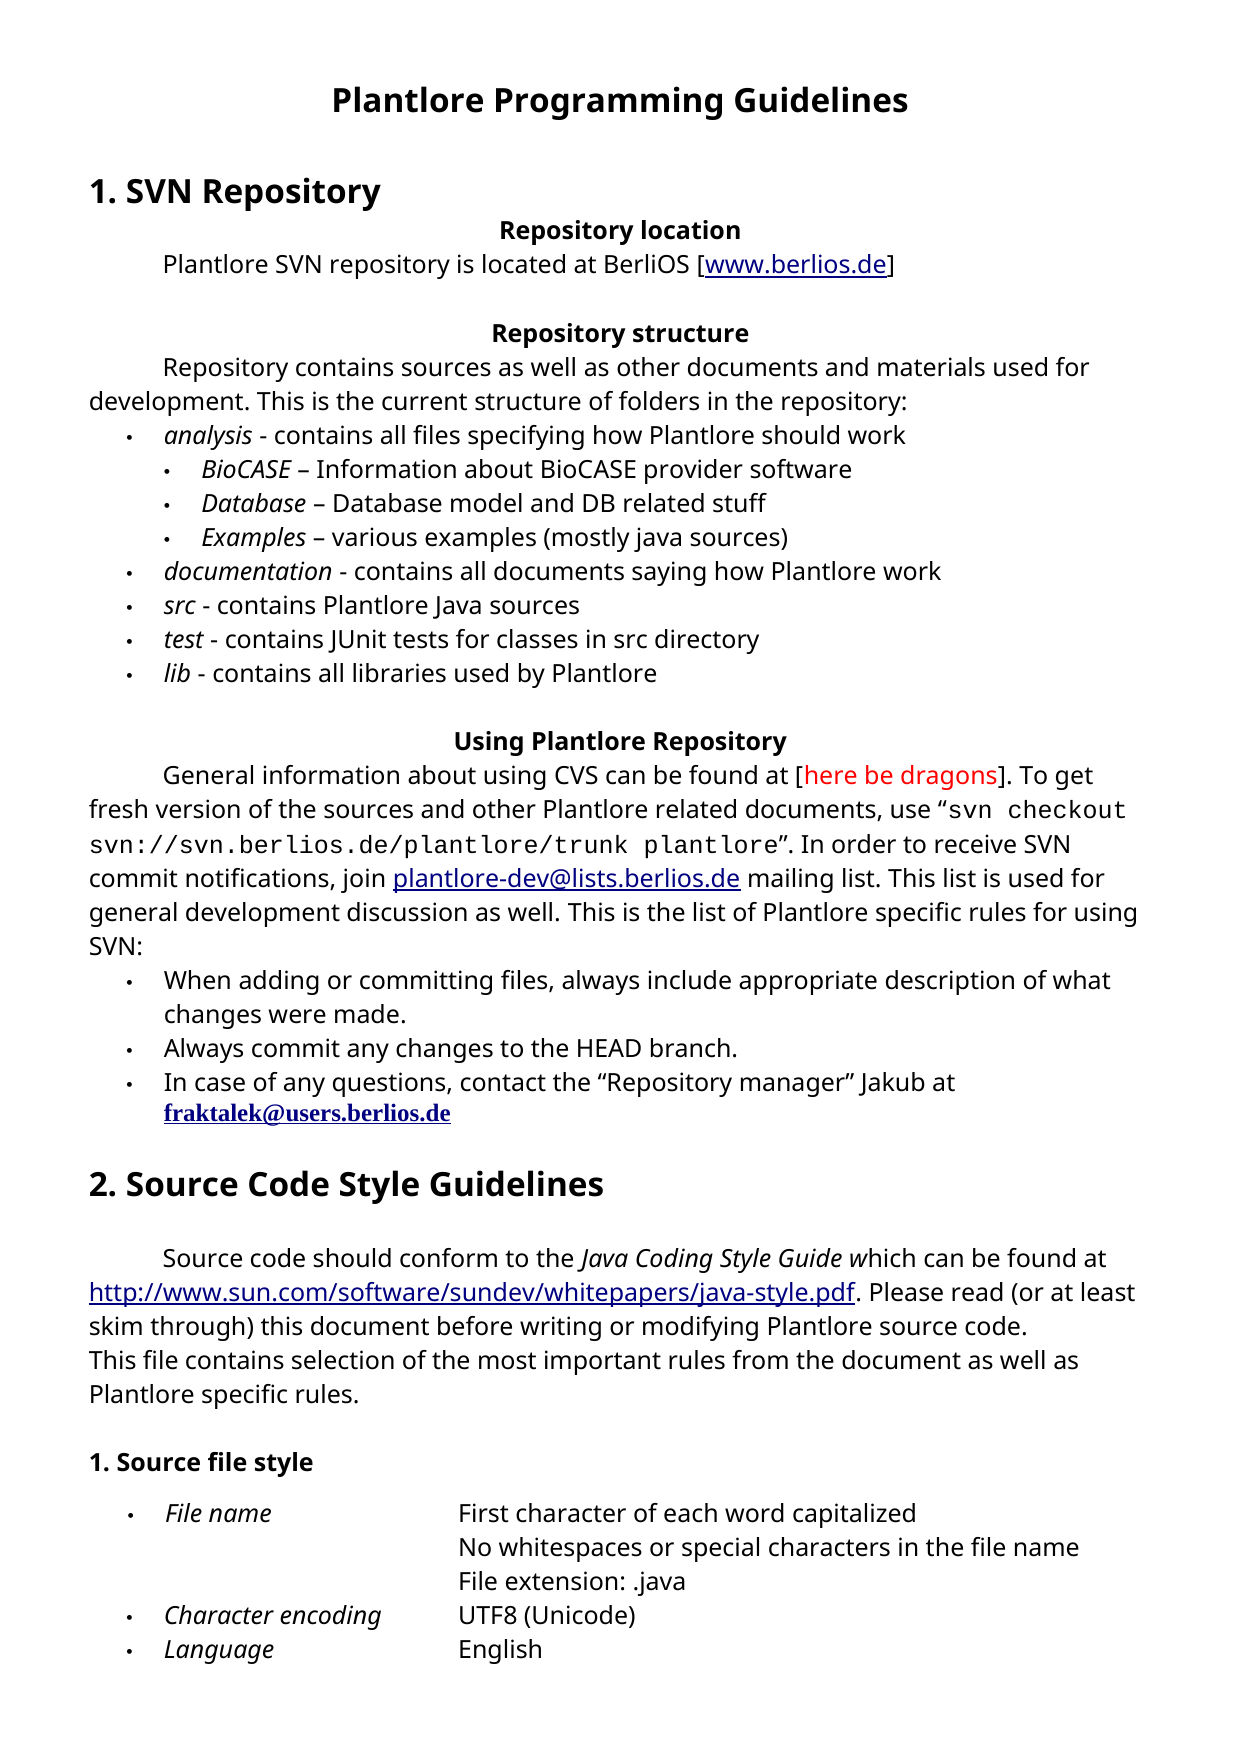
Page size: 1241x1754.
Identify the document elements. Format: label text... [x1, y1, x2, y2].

text No whitespaces or special characters in the file name [88, 1530, 1152, 1564]
list analysis - contains all files specifying how Plantlore should work [126, 417, 1152, 451]
text 1. Source file style [88, 1445, 1152, 1479]
list Examples – various examples (mostly java sources) [163, 519, 1152, 554]
list In case of any questions, contact the “Repository manager” Jakub at fraktalek@users.berlios.de [126, 1065, 1152, 1127]
text File extension: .java [88, 1564, 1152, 1598]
text Repository location [88, 213, 1152, 247]
list documentation - contains all documents saying how Plantlore work [126, 554, 1152, 588]
list Language English [126, 1632, 1152, 1666]
text Plantlore Programming Guidelines [88, 77, 1152, 122]
list Always commit any changes to the HEAD branch. [126, 1031, 1152, 1065]
list BioCASE – Information about BioCASE provider software [163, 451, 1152, 486]
text This file contains selection of the most important rules from the document as well as Plantlore specific rules. [88, 1342, 1152, 1411]
text Source code should conform to the Java Coding Style Guide which can be found at http://www.sun.com/software/sundev/whitepapers/java-style.pdf. Please read (or at least skim through) this document before writing or modifying Plantlore source code. [88, 1240, 1152, 1342]
list test - contains JUnit tests for classes in src directory [126, 622, 1152, 656]
text Plantlore SVN repository is located at BerliOS [www.berlios.de] [88, 247, 1152, 281]
list Database – Database model and DB related stuff [163, 486, 1152, 519]
text 1. SVN Repository [88, 168, 1152, 213]
text Repository structure [88, 315, 1152, 349]
list Character encoding UTF8 (Unicode) [126, 1598, 1152, 1632]
list lib - contains all libraries used by Plantlore [126, 656, 1152, 690]
text 2. Source Code Style Guidelines [88, 1161, 1152, 1206]
text Repository contains sources as well as other documents and materials used for development. This is the current structure of folders in the repository: [88, 349, 1152, 417]
list src - contains Plantlore Java sources [126, 588, 1152, 622]
list File name First character of each word capitalized [127, 1496, 1152, 1530]
list When adding or committing files, always include appropriate description of what changes were made. [126, 963, 1152, 1031]
text Using Plantlore Repository [88, 724, 1152, 758]
text General information about using CVS can be found at [here be dragons]. To get fresh version of the sources and other Plantlore related documents, use “svn checkout svn://svn.berlios.de/plantlore/trunk plantlore”. In order to receive SVN commit notifications, join plantlore-dev@lists.berlios.de mailing list. This list is used for general development discussion as well. This is the list of Plantlore specific rules for using SVN: [88, 758, 1152, 963]
